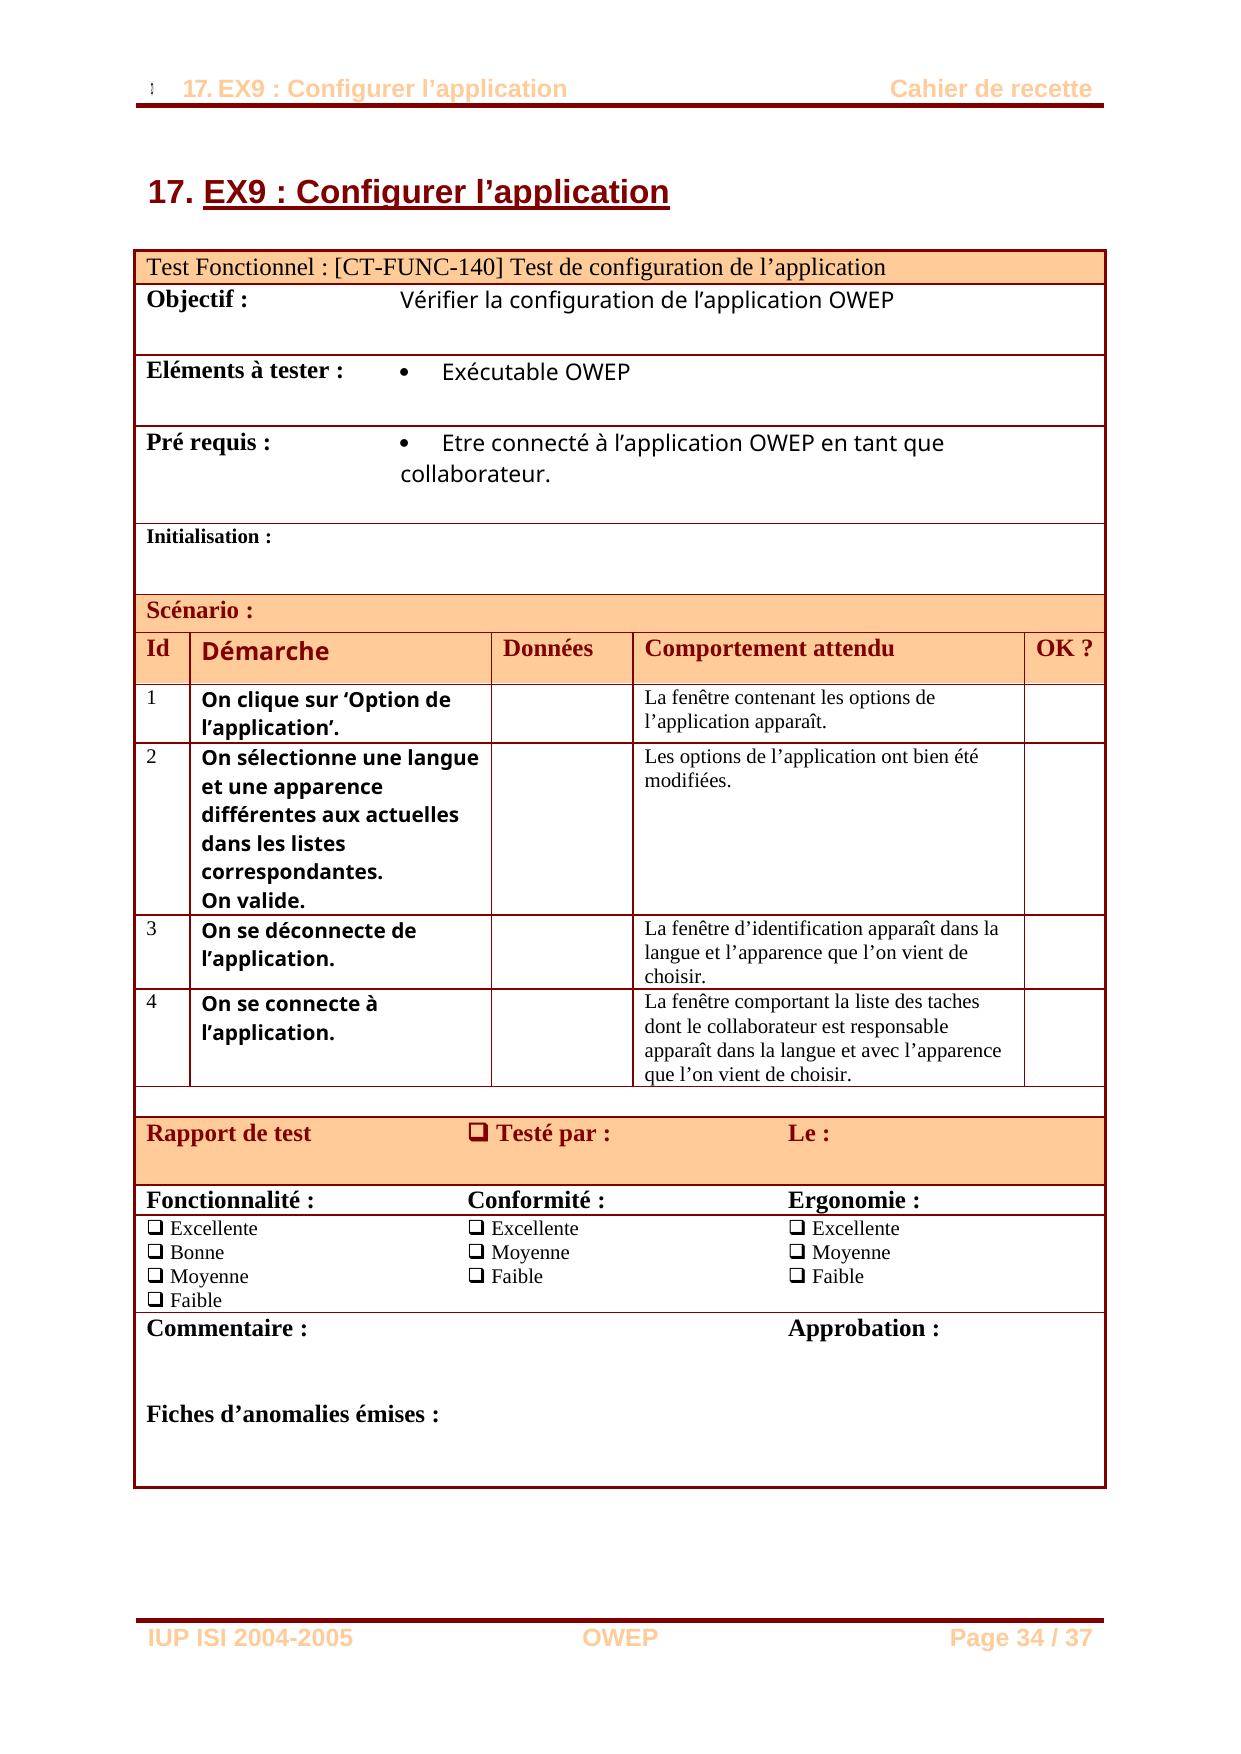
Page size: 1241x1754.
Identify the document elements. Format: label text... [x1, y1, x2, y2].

table_cell Rapport de test [136, 1118, 456, 1184]
table_cell  Testé par : [456, 1118, 777, 1184]
table_cell Données [492, 633, 632, 683]
table_cell Conformité : [456, 1186, 777, 1214]
table_cell Comportement attendu [634, 633, 1024, 683]
table_cell Commentaire : Fiches d’anomalies émises : [136, 1313, 777, 1486]
table_cell Objectif : [136, 285, 389, 321]
table_cell Pré requis : [136, 427, 389, 489]
table_cell [1025, 990, 1104, 1086]
table_cell La fenêtre d’identification apparaît dans la langue et l’apparence que l’on vient de choisir. [634, 916, 1024, 988]
table_cell [389, 321, 1104, 354]
table_cell 3 [136, 916, 189, 988]
table_cell Etre connecté à l’application OWEP en tant que collaborateur. [389, 427, 1104, 489]
table_cell Démarche [191, 633, 491, 683]
table_cell [136, 1087, 1104, 1116]
table_cell [136, 489, 389, 522]
table_cell 4 [136, 990, 189, 1086]
table_cell [389, 489, 1104, 522]
table_cell Exécutable OWEP [389, 356, 1104, 392]
table_cell Fonctionnalité : [136, 1186, 456, 1214]
table_cell Approbation : [777, 1313, 1104, 1486]
table_cell On sélectionne une langue et une apparence différentes aux actuelles dans les listes correspondantes. On valide. [191, 744, 491, 914]
table_cell Le : [777, 1118, 1104, 1184]
table_cell On se connecte à l’application. [191, 990, 491, 1086]
subtitle EX9 : Configurer l’application [148, 173, 1093, 211]
table_cell [389, 524, 1104, 560]
table_cell Ergonomie : [777, 1186, 1104, 1214]
table_cell  Excellente  Moyenne  Faible [456, 1216, 777, 1312]
table_cell [389, 560, 1104, 593]
table_cell [136, 321, 389, 354]
table_cell [492, 990, 632, 1086]
table_cell On se déconnecte de l’application. [191, 916, 491, 988]
table_header Test Fonctionnel : [CT-FUNC-140] Test de configuration de l’application [136, 252, 1104, 283]
table_cell La fenêtre contenant les options de l’application apparaît. [634, 685, 1024, 742]
table_cell Initialisation : [136, 524, 389, 560]
table_cell [136, 560, 389, 593]
table_cell Scénario : [136, 595, 1104, 632]
table_cell [492, 685, 632, 742]
table_cell Les options de l’application ont bien été modifiées. [634, 744, 1024, 914]
table_cell Id [136, 633, 189, 683]
table_cell Vérifier la configuration de l’application OWEP [389, 285, 1104, 321]
table_cell OK ? [1025, 633, 1104, 683]
table_cell [136, 392, 389, 425]
table_cell [1025, 685, 1104, 742]
table_cell Eléments à tester : [136, 356, 389, 392]
table_cell 1 [136, 685, 189, 742]
table_cell [492, 916, 632, 988]
table_cell [492, 744, 632, 914]
table_cell  Excellente  Moyenne  Faible [777, 1216, 1104, 1312]
table_cell [1025, 744, 1104, 914]
table_cell La fenêtre comportant la liste des taches dont le collaborateur est responsable apparaît dans la langue et avec l’apparence que l’on vient de choisir. [634, 990, 1024, 1086]
table_cell [389, 392, 1104, 425]
table_cell 2 [136, 744, 189, 914]
table_cell [1025, 916, 1104, 988]
table_cell On clique sur ‘Option de l’application’. [191, 685, 491, 742]
table_cell  Excellente  Bonne  Moyenne  Faible [136, 1216, 456, 1312]
